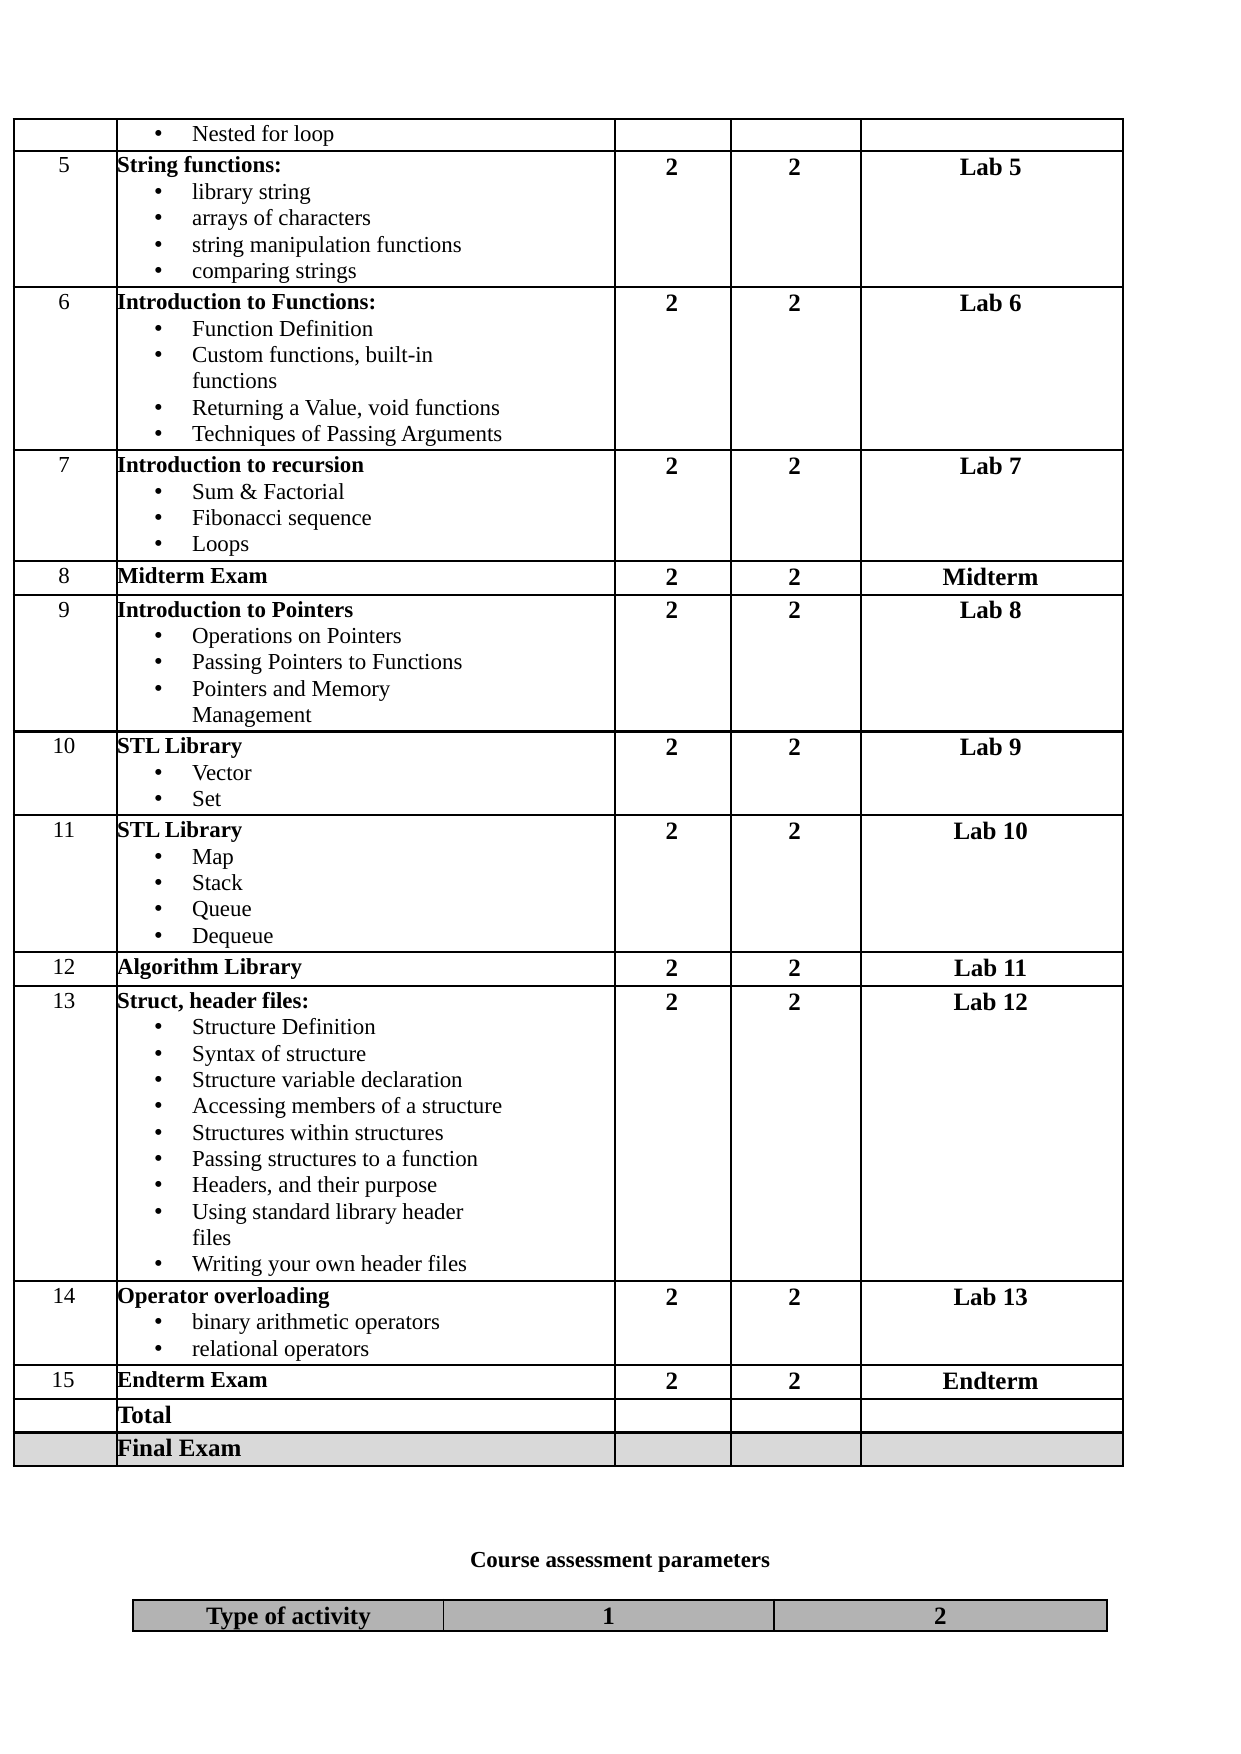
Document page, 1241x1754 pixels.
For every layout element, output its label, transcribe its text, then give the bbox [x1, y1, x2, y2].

table_cell Endterm Exam [118, 1366, 614, 1398]
table_cell 15 [15, 1366, 116, 1398]
table_header 2 [775, 1601, 1106, 1630]
table_cell Two dimensional arrays Initializing Two-Dimensional Arrays Accessing Two-Dimensional Array Elements Multidimensional arrays Nested Loop statements Syntax of Nested loops Types of nested loops Nested while loop Nested for loop [118, 120, 614, 149]
table_cell Algorithm Library [118, 953, 614, 985]
table_cell 2 [616, 733, 730, 814]
table_cell 2 [616, 596, 730, 730]
table_cell 10 [15, 733, 116, 814]
table_cell 8 [15, 562, 116, 593]
table_cell Endterm [862, 1366, 1122, 1398]
table_cell 2 [732, 953, 860, 985]
table_cell 11 [15, 816, 116, 951]
table_cell [616, 120, 730, 149]
table_cell Introduction to Pointers Operations on Pointers Passing Pointers to Functions Pointers and Memory Management [118, 596, 614, 730]
table_cell 2 [732, 816, 860, 951]
table_cell [732, 1400, 860, 1431]
table_cell [616, 1434, 730, 1465]
table_cell 2 [616, 816, 730, 951]
table_cell Lab 5 [862, 152, 1122, 286]
table_cell Lab 9 [862, 733, 1122, 814]
table_cell 2 [616, 562, 730, 593]
table_cell [862, 1400, 1122, 1431]
table_cell Struct, header files: Structure Definition Syntax of structure Structure variable declaration Accessing members of a structure Structures within structures Passing structures to a function Headers, and their purpose Using standard library header files Writing your own header files [118, 987, 614, 1280]
table_cell Midterm [862, 562, 1122, 593]
table_cell Lab 13 [862, 1282, 1122, 1364]
table_cell [862, 120, 1122, 149]
table_cell Lab 10 [862, 816, 1122, 951]
table_cell Final Exam [118, 1434, 614, 1465]
table_cell Introduction to Functions: Function Definition Custom functions, built-in functions Returning a Value, void functions Techniques of Passing Arguments [118, 288, 614, 449]
table_cell 2 [732, 451, 860, 560]
table_cell [15, 1400, 116, 1431]
table_cell 2 [732, 288, 860, 449]
table_cell 5 [15, 152, 116, 286]
table_cell 6 [15, 288, 116, 449]
table_cell 2 [616, 1366, 730, 1398]
table_cell 2 [732, 987, 860, 1280]
table_cell Midterm Exam [118, 562, 614, 593]
table_cell [732, 120, 860, 149]
table_cell Operator overloading binary arithmetic operators relational operators [118, 1282, 614, 1364]
table_cell 9 [15, 596, 116, 730]
table_cell Lab 7 [862, 451, 1122, 560]
table_cell 2 [616, 953, 730, 985]
table_cell 7 [15, 451, 116, 560]
text Course assessment parameters [118, 1546, 1122, 1573]
table_cell 14 [15, 1282, 116, 1364]
table_cell 12 [15, 953, 116, 985]
table_cell 2 [732, 152, 860, 286]
table_cell 2 [616, 1282, 730, 1364]
table_cell STL Library Vector Set [118, 733, 614, 814]
table_cell Lab 8 [862, 596, 1122, 730]
table_cell 2 [616, 451, 730, 560]
table_cell [732, 1434, 860, 1465]
table_cell 2 [732, 733, 860, 814]
table_cell 2 [732, 596, 860, 730]
table_cell STL Library Map Stack Queue Dequeue [118, 816, 614, 951]
table_cell [15, 1434, 116, 1465]
table_cell Introduction to recursion Sum & Factorial Fibonacci sequence Loops [118, 451, 614, 560]
table_cell Lab 6 [862, 288, 1122, 449]
table_cell [616, 1400, 730, 1431]
table_cell Lab 12 [862, 987, 1122, 1280]
table_cell [15, 120, 116, 149]
table_header 1 [444, 1601, 773, 1630]
table_cell 2 [732, 562, 860, 593]
table_cell Lab 11 [862, 953, 1122, 985]
table_cell 2 [732, 1366, 860, 1398]
table_cell 13 [15, 987, 116, 1280]
table_cell Total [118, 1400, 614, 1431]
table_cell [862, 1434, 1122, 1465]
table_header Type of activity [134, 1601, 443, 1630]
table_cell 2 [616, 987, 730, 1280]
table_cell 2 [616, 152, 730, 286]
table_cell 2 [732, 1282, 860, 1364]
table_cell String functions: library string arrays of characters string manipulation functions comparing strings [118, 152, 614, 286]
table_cell 2 [616, 288, 730, 449]
